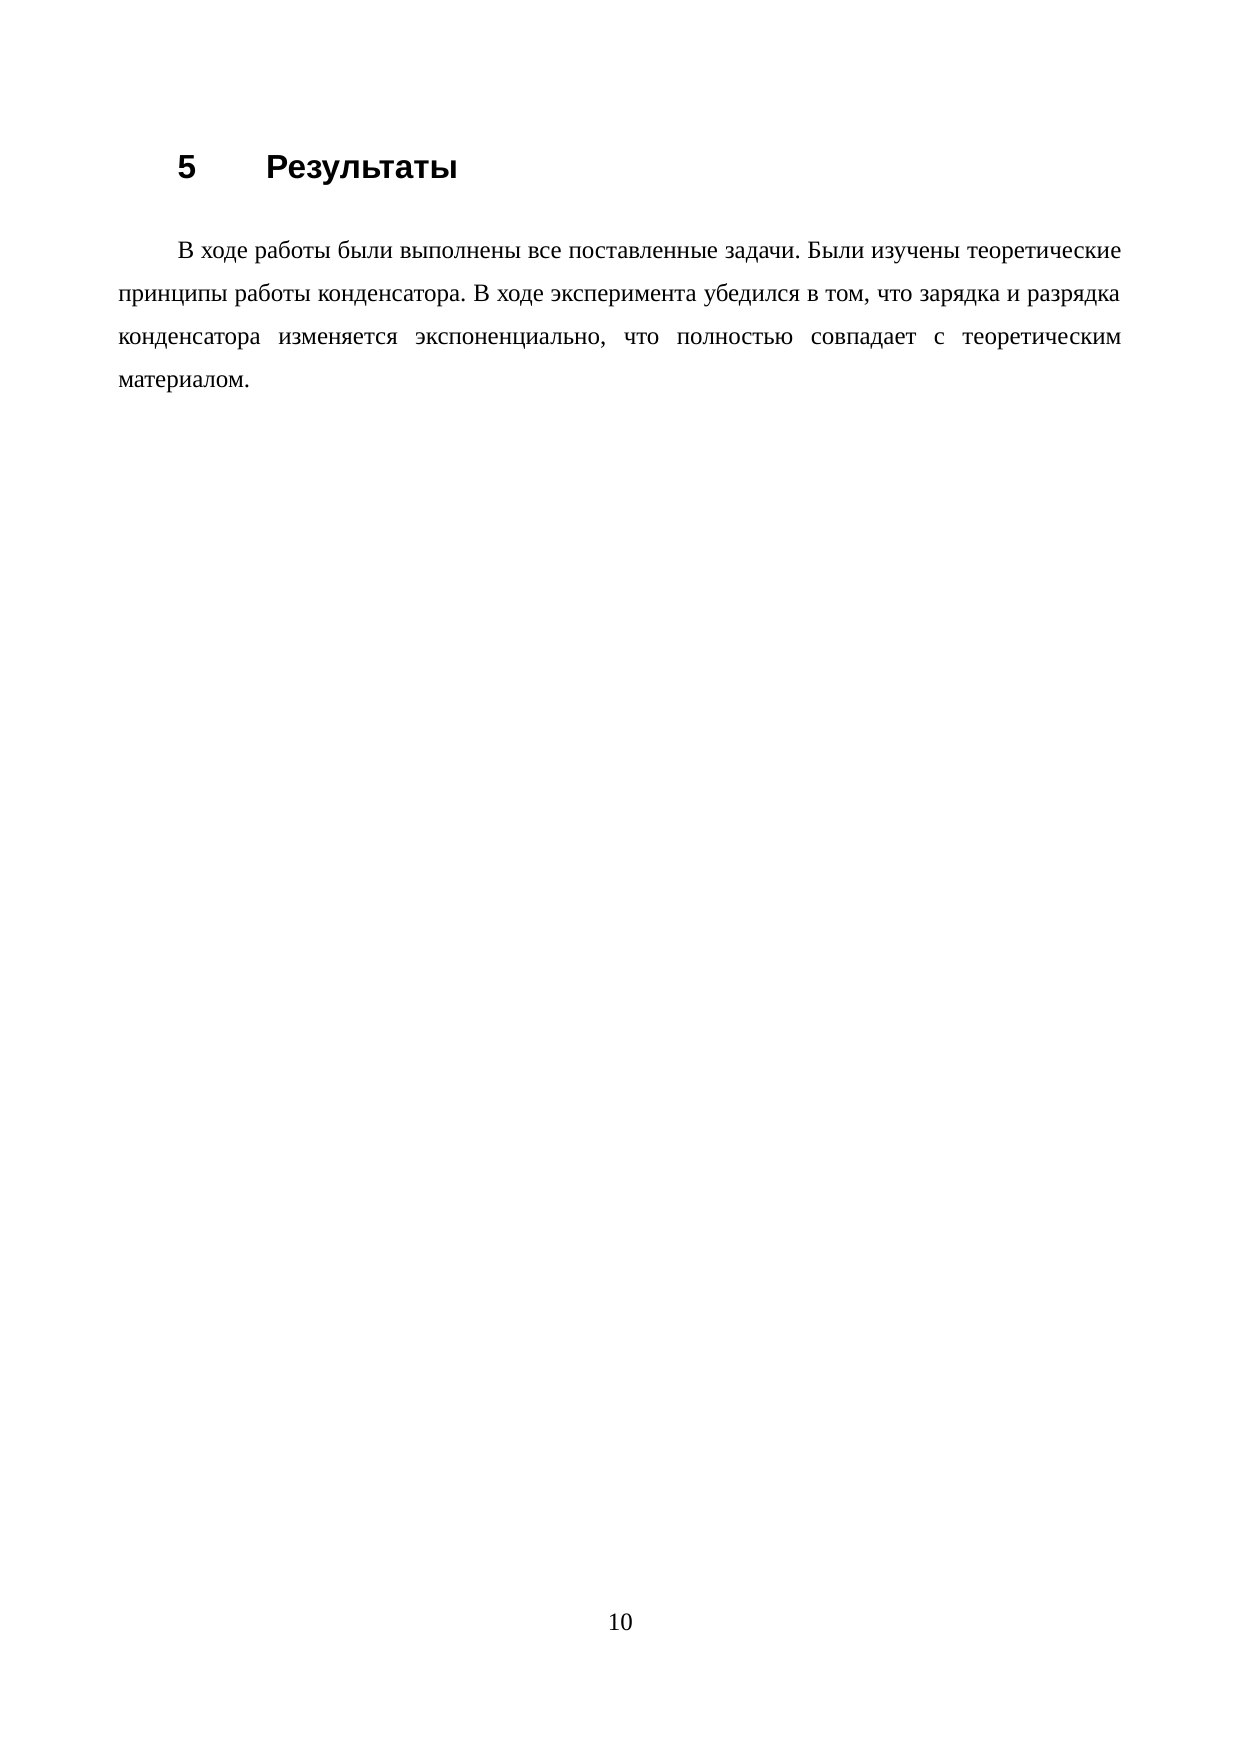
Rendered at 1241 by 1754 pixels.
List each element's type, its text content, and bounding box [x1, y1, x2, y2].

text В ходе работы были выполнены все поставленные задачи. Были изучены теоретические принципы работы конденсатора. В ходе эксперимента убедился в том, что зарядка и разрядка конденсатора изменяется экспоненциально, что полностью совпадает с теоретическим материалом. [118, 235, 1122, 393]
subtitle Результаты [118, 148, 1122, 186]
